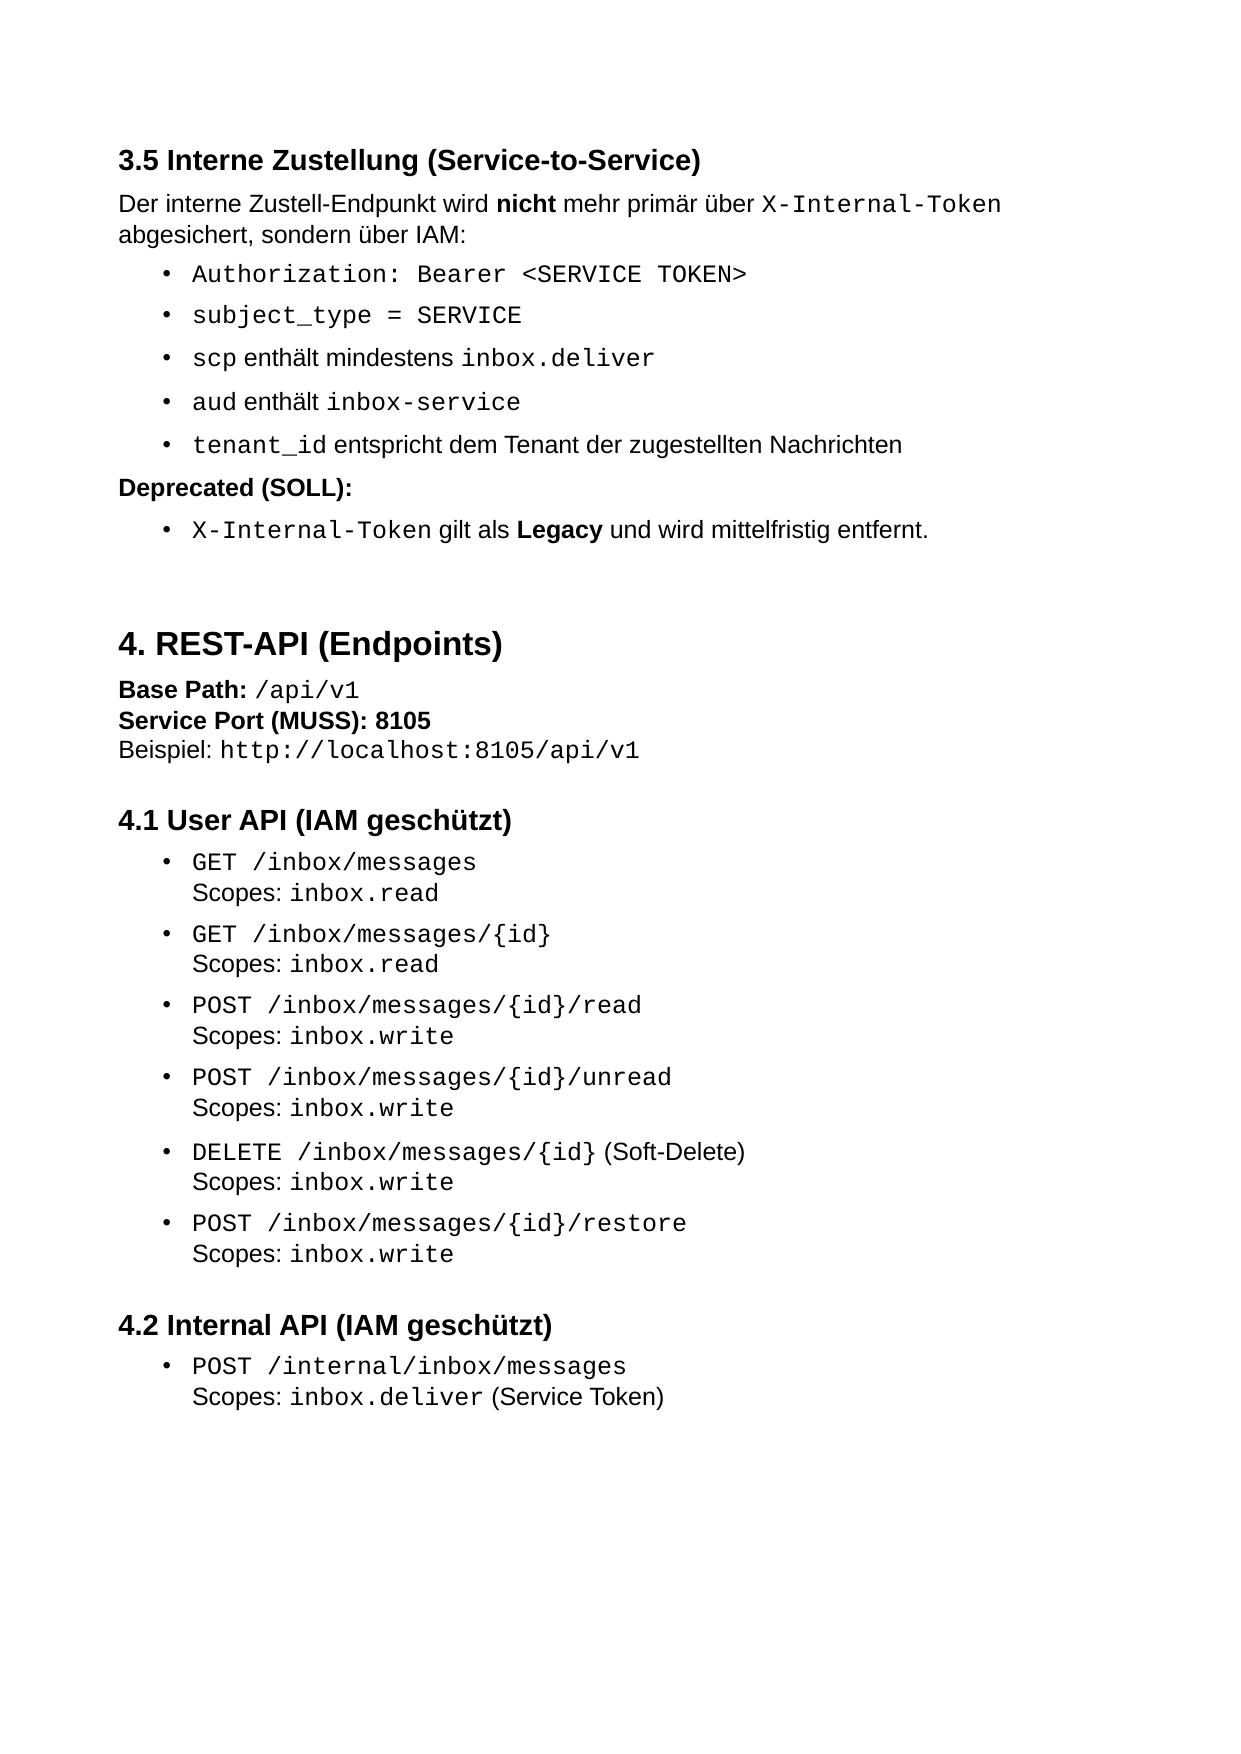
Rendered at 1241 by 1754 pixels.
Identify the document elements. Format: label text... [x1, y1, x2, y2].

list subject_type = SERVICE [162, 302, 1122, 331]
list POST /inbox/messages/{id}/restore Scopes: inbox.write [162, 1211, 1122, 1270]
list scp enthält mindestens inbox.deliver [162, 343, 1122, 374]
list Authorization: Bearer <SERVICE TOKEN> [162, 261, 1122, 290]
list DELETE /inbox/messages/{id} (Soft-Delete) Scopes: inbox.write [162, 1136, 1122, 1198]
subtitle 4.1 User API (IAM geschützt) [118, 803, 1122, 837]
subtitle 4. REST-API (Endpoints) [118, 624, 1122, 663]
text Deprecated (SOLL): [118, 473, 1122, 502]
list GET /inbox/messages Scopes: inbox.read [162, 849, 1122, 909]
list POST /internal/inbox/messages Scopes: inbox.deliver (Service Token) [162, 1354, 1122, 1413]
list tenant_id entspricht dem Tenant der zugestellten Nachrichten [162, 430, 1122, 461]
text Base Path: /api/v1 Service Port (MUSS): 8105 Beispiel: http://localhost:8105/api/v1 [118, 675, 1122, 766]
text Der interne Zustell-Endpunkt wird nicht mehr primär über X-Internal-Token abgesichert, sondern über IAM: [118, 189, 1122, 249]
subtitle 4.2 Internal API (IAM geschützt) [118, 1308, 1122, 1341]
list aud enthält inbox-service [162, 386, 1122, 417]
list POST /inbox/messages/{id}/unread Scopes: inbox.write [162, 1065, 1122, 1124]
subtitle 3.5 Interne Zustellung (Service-to-Service) [118, 143, 1122, 177]
list POST /inbox/messages/{id}/read Scopes: inbox.write [162, 993, 1122, 1052]
list X-Internal-Token gilt als Legacy und wird mittelfristig entfernt. [162, 514, 1122, 546]
list GET /inbox/messages/{id} Scopes: inbox.read [162, 921, 1122, 980]
